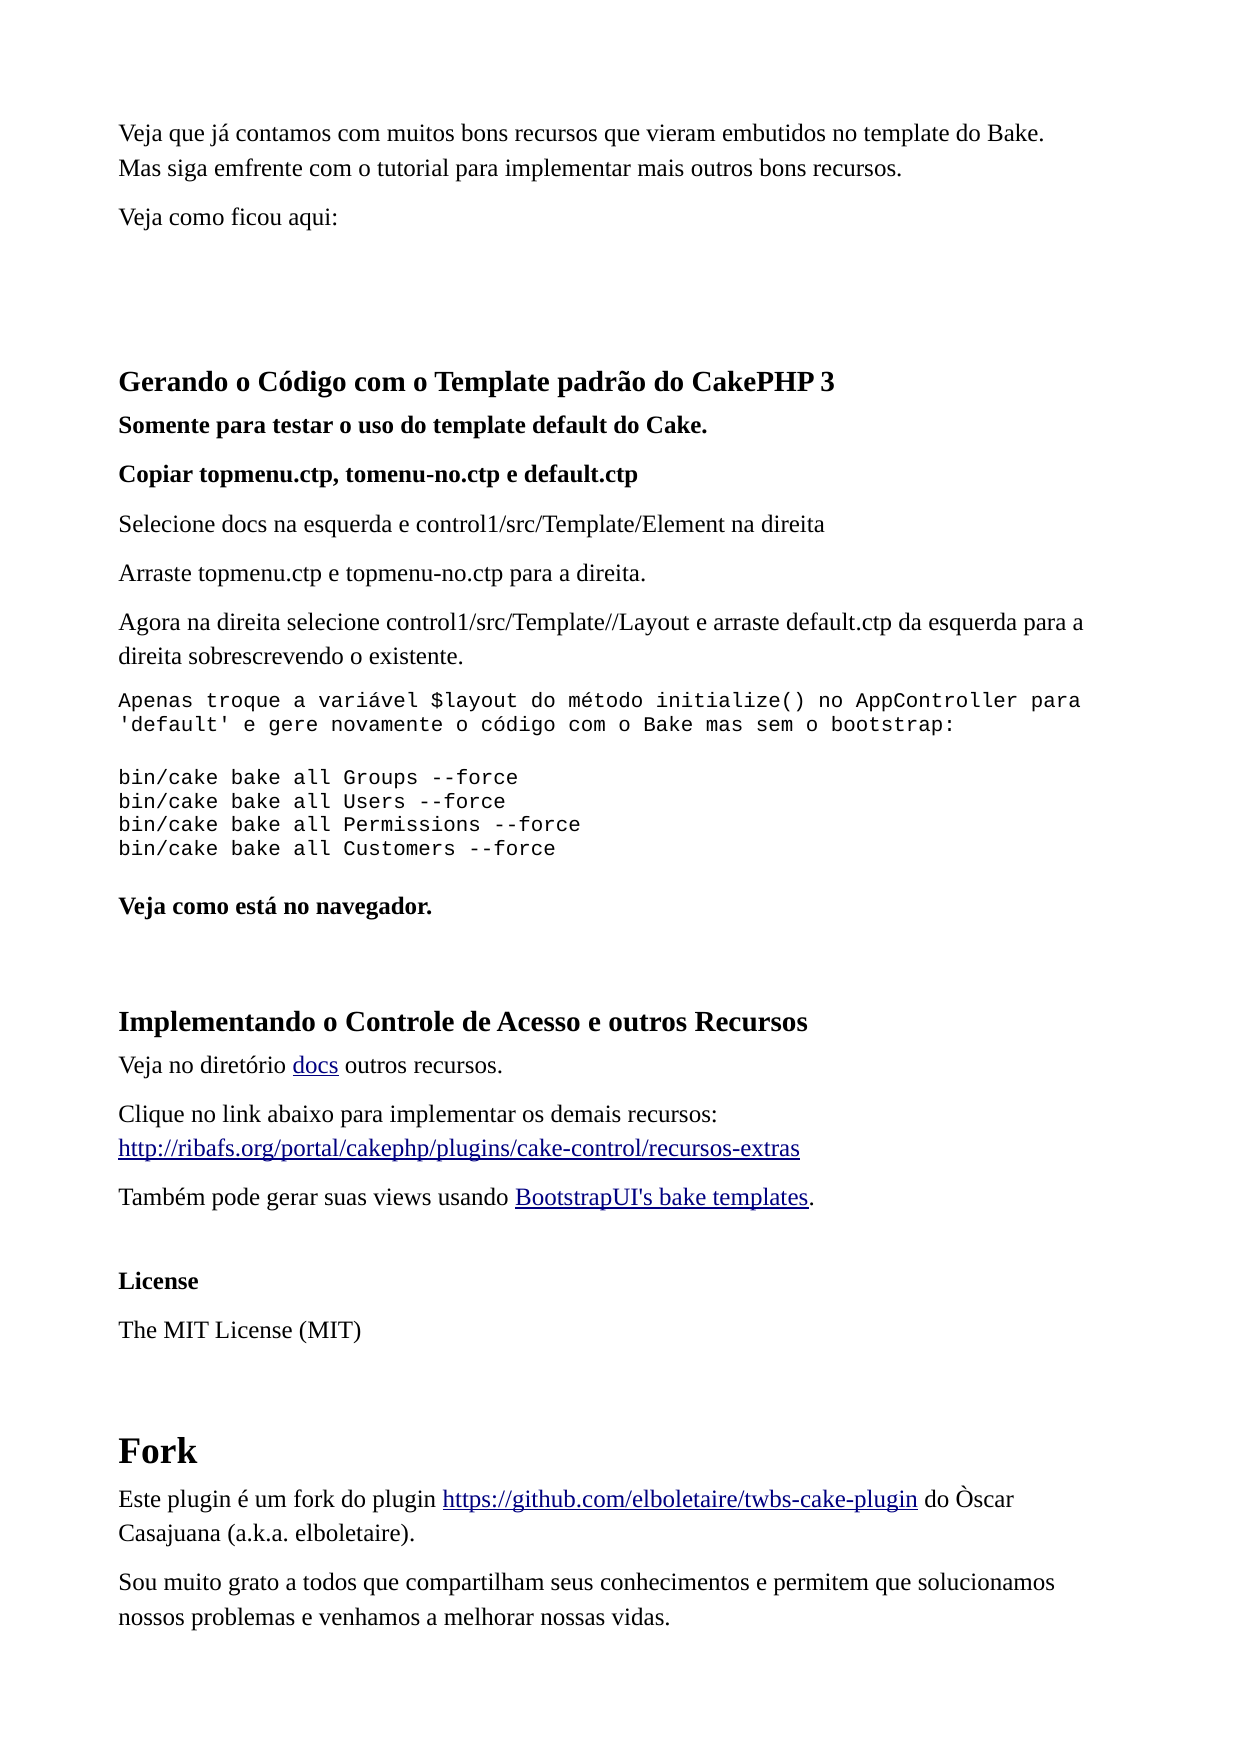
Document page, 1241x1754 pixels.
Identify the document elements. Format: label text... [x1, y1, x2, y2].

text Sou muito grato a todos que compartilham seus conhecimentos e permitem que solucionamos nossos problemas e venhamos a melhorar nossas vidas. [118, 1567, 1122, 1631]
text bin/cake bake all Permissions --force [118, 814, 1122, 838]
text Também pode gerar suas views usando BootstrapUI's bake templates. [118, 1182, 1122, 1211]
text bin/cake bake all Users --force [118, 791, 1122, 814]
text Arraste topmenu.ctp e topmenu-no.ctp para a direita. [118, 558, 1122, 586]
text Veja como ficou aqui: [118, 202, 1122, 329]
text bin/cake bake all Customers --force [118, 838, 1122, 862]
text Veja que já contamos com muitos bons recursos que vieram embutidos no template do Bake. Mas siga emfrente com o tutorial para implementar mais outros bons recursos. [118, 118, 1122, 181]
subtitle Gerando o Código com o Template padrão do CakePHP 3 [118, 364, 1122, 398]
text Clique no link abaixo para implementar os demais recursos: http://ribafs.org/portal/cakephp/plugins/cake-control/recursos-extras [118, 1099, 1122, 1162]
text bin/cake bake all Groups --force [118, 767, 1122, 791]
text Este plugin é um fork do plugin https://github.com/elboletaire/twbs-cake-plugin do Òscar Casajuana (a.k.a. elboletaire). [118, 1484, 1122, 1547]
text Somente para testar o uso do template default do Cake. [118, 411, 1122, 439]
text Veja no diretório docs outros recursos. [118, 1050, 1122, 1079]
text Apenas troque a variável $layout do método initialize() no AppController para 'default' e gere novamente o código com o Bake mas sem o bootstrap: [118, 690, 1122, 738]
text Copiar topmenu.ctp, tomenu-no.ctp e default.ctp [118, 459, 1122, 488]
text The MIT License (MIT) [118, 1315, 1122, 1344]
text License [118, 1232, 1122, 1295]
subtitle Fork [118, 1385, 1122, 1471]
text Selecione docs na esquerda e control1/src/Template/Element na direita [118, 509, 1122, 537]
text Veja como está no navegador. [118, 891, 1122, 920]
text Agora na direita selecione control1/src/Template//Layout e arraste default.ctp da esquerda para a direita sobrescrevendo o existente. [118, 607, 1122, 670]
subtitle Implementando o Controle de Acesso e outros Recursos [118, 1004, 1122, 1037]
